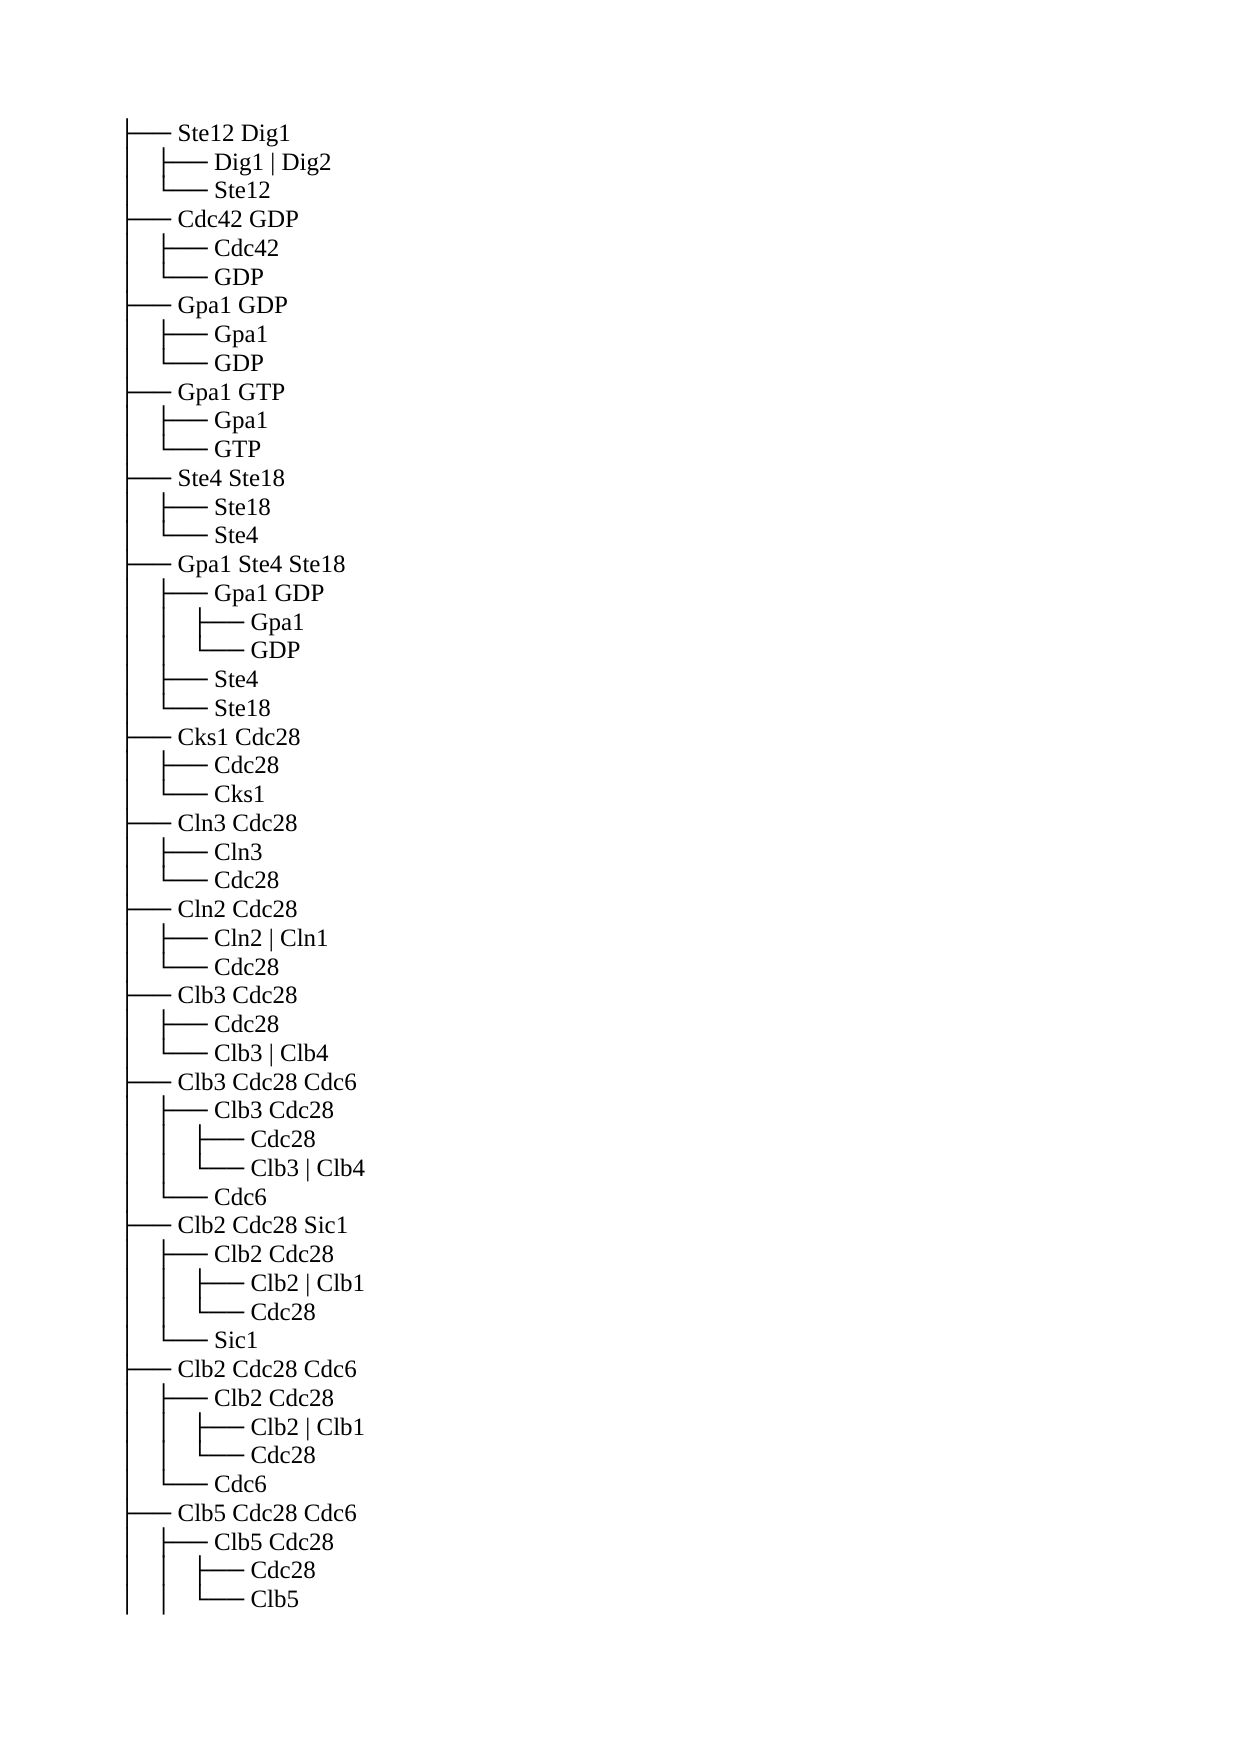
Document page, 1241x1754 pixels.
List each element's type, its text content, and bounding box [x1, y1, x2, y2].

text │ └── Cdc28 [118, 952, 126, 981]
text │ └── Ste18 [118, 693, 126, 722]
text │ ├── Clb3 Cdc28 [164, 1096, 1122, 1124]
text │ └── GTP [128, 434, 1122, 463]
text │ │ ├── Clb2 | Clb1 [201, 1268, 1122, 1297]
text │ ├── Cdc42 [118, 233, 126, 262]
text │ ├── Cln3 [164, 837, 1122, 866]
text │ └── Ste12 [118, 176, 126, 204]
text │ ├── Cln2 | Cln1 [128, 923, 162, 952]
text │ └── Sic1 [128, 1326, 1122, 1354]
text │ └── Cdc6 [128, 1469, 1122, 1498]
text ├── Ste12 Dig1 [128, 118, 1122, 147]
text │ ├── Gpa1 GDP [128, 578, 162, 607]
text │ │ └── GDP [128, 636, 162, 664]
text │ ├── Cln3 [128, 837, 162, 866]
text │ └── GDP [118, 348, 126, 377]
text ├── Cdc42 GDP [128, 204, 1122, 233]
text │ ├── Clb2 Cdc28 [128, 1383, 162, 1412]
text │ └── Cdc6 [128, 1182, 1122, 1211]
text │ ├── Clb2 Cdc28 [164, 1239, 1122, 1268]
text │ └── Cdc28 [128, 952, 1122, 981]
text │ └── Ste4 [118, 521, 126, 549]
text ├── Clb3 Cdc28 [128, 981, 1122, 1009]
text │ └── Clb3 | Clb4 [128, 1038, 1122, 1067]
text │ │ └── Cdc28 [164, 1297, 1122, 1326]
text │ ├── Gpa1 [118, 319, 126, 348]
text │ │ ├── Clb2 | Clb1 [201, 1412, 1122, 1441]
text │ ├── Clb3 Cdc28 [128, 1096, 162, 1124]
text │ └── Ste18 [128, 693, 1122, 722]
text │ │ ├── Cdc28 [164, 1556, 199, 1584]
text │ └── Sic1 [118, 1326, 126, 1354]
text │ ├── Cdc28 [164, 751, 1122, 779]
text │ │ ├── Clb2 | Clb1 [164, 1412, 199, 1441]
text │ ├── Clb5 Cdc28 [128, 1527, 162, 1556]
text │ └── Ste4 [128, 521, 1122, 549]
text │ ├── Clb2 Cdc28 [128, 1239, 162, 1268]
text ├── Clb3 Cdc28 Cdc6 [128, 1067, 1122, 1096]
text │ └── Cks1 [128, 779, 1122, 808]
text │ │ └── Cdc28 [164, 1441, 1122, 1469]
text │ │ ├── Cdc28 [201, 1556, 1122, 1584]
text │ ├── Gpa1 GDP [164, 578, 1122, 607]
text ├── Clb2 Cdc28 Cdc6 [128, 1354, 1122, 1383]
text │ ├── Ste18 [164, 492, 1122, 521]
text │ │ └── GDP [164, 636, 1122, 664]
text │ └── GDP [128, 348, 1122, 377]
text │ │ ├── Cdc28 [201, 1124, 1122, 1153]
text │ │ └── Cdc28 [128, 1441, 162, 1469]
text │ │ └── Clb5 [164, 1584, 1122, 1613]
text │ │ └── Clb3 | Clb4 [128, 1153, 162, 1182]
text │ └── Cdc6 [118, 1182, 126, 1211]
text │ │ └── Clb5 [128, 1584, 162, 1613]
text │ │ ├── Clb2 | Clb1 [128, 1412, 162, 1441]
text │ ├── Cdc42 [164, 233, 1122, 262]
text │ ├── Gpa1 [164, 406, 1122, 434]
text │ │ ├── Clb2 | Clb1 [128, 1268, 162, 1297]
text │ │ └── Clb3 | Clb4 [164, 1153, 1122, 1182]
text ├── Gpa1 GDP [128, 291, 1122, 319]
text │ ├── Ste18 [128, 492, 162, 521]
text │ ├── Cdc28 [118, 1009, 126, 1038]
text │ ├── Gpa1 [128, 406, 162, 434]
text │ ├── Cdc28 [128, 1009, 162, 1038]
text │ │ ├── Gpa1 [201, 607, 1122, 636]
text ├── Cks1 Cdc28 [128, 722, 1122, 751]
text │ │ ├── Cdc28 [128, 1124, 162, 1153]
text │ ├── Gpa1 [128, 319, 162, 348]
text │ │ ├── Gpa1 [128, 607, 162, 636]
text │ │ ├── Clb2 | Clb1 [164, 1268, 199, 1297]
text ├── Clb5 Cdc28 Cdc6 [128, 1498, 1122, 1527]
text ├── Cln3 Cdc28 [128, 808, 1122, 837]
text │ └── GDP [118, 262, 126, 291]
text │ └── GTP [118, 434, 126, 463]
text ├── Cln2 Cdc28 [128, 894, 1122, 923]
text ├── Clb2 Cdc28 Sic1 [128, 1211, 1122, 1239]
text │ ├── Cdc28 [128, 751, 162, 779]
text │ ├── Ste18 [118, 492, 126, 521]
text │ │ ├── Cdc28 [164, 1124, 199, 1153]
text │ ├── Cdc28 [118, 751, 126, 779]
text │ │ └── GDP [118, 636, 126, 664]
text │ └── Cdc28 [128, 866, 1122, 894]
text │ │ ├── Gpa1 [164, 607, 199, 636]
text │ ├── Dig1 | Dig2 [128, 147, 162, 176]
text │ └── Cdc28 [118, 866, 126, 894]
text │ ├── Cdc42 [128, 233, 162, 262]
text │ │ ├── Cdc28 [128, 1556, 162, 1584]
text │ ├── Cln3 [118, 837, 126, 866]
text │ └── Cdc6 [118, 1469, 126, 1498]
text │ └── Ste12 [128, 176, 1122, 204]
text │ ├── Clb5 Cdc28 [164, 1527, 1122, 1556]
text │ └── Cks1 [118, 779, 126, 808]
text ├── Gpa1 GTP [128, 377, 1122, 406]
text ├── Ste4 Ste18 [128, 463, 1122, 492]
text │ ├── Dig1 | Dig2 [164, 147, 1122, 176]
text │ ├── Clb2 Cdc28 [164, 1383, 1122, 1412]
text │ ├── Ste4 [164, 664, 1122, 693]
text │ ├── Ste4 [118, 664, 126, 693]
text │ ├── Gpa1 [164, 319, 1122, 348]
text │ ├── Cln2 | Cln1 [164, 923, 1122, 952]
text │ └── GDP [128, 262, 1122, 291]
text │ ├── Gpa1 [118, 406, 126, 434]
text │ ├── Cdc28 [164, 1009, 1122, 1038]
text │ ├── Ste4 [128, 664, 162, 693]
text ├── Gpa1 Ste4 Ste18 [128, 549, 1122, 578]
text │ │ └── Cdc28 [128, 1297, 162, 1326]
